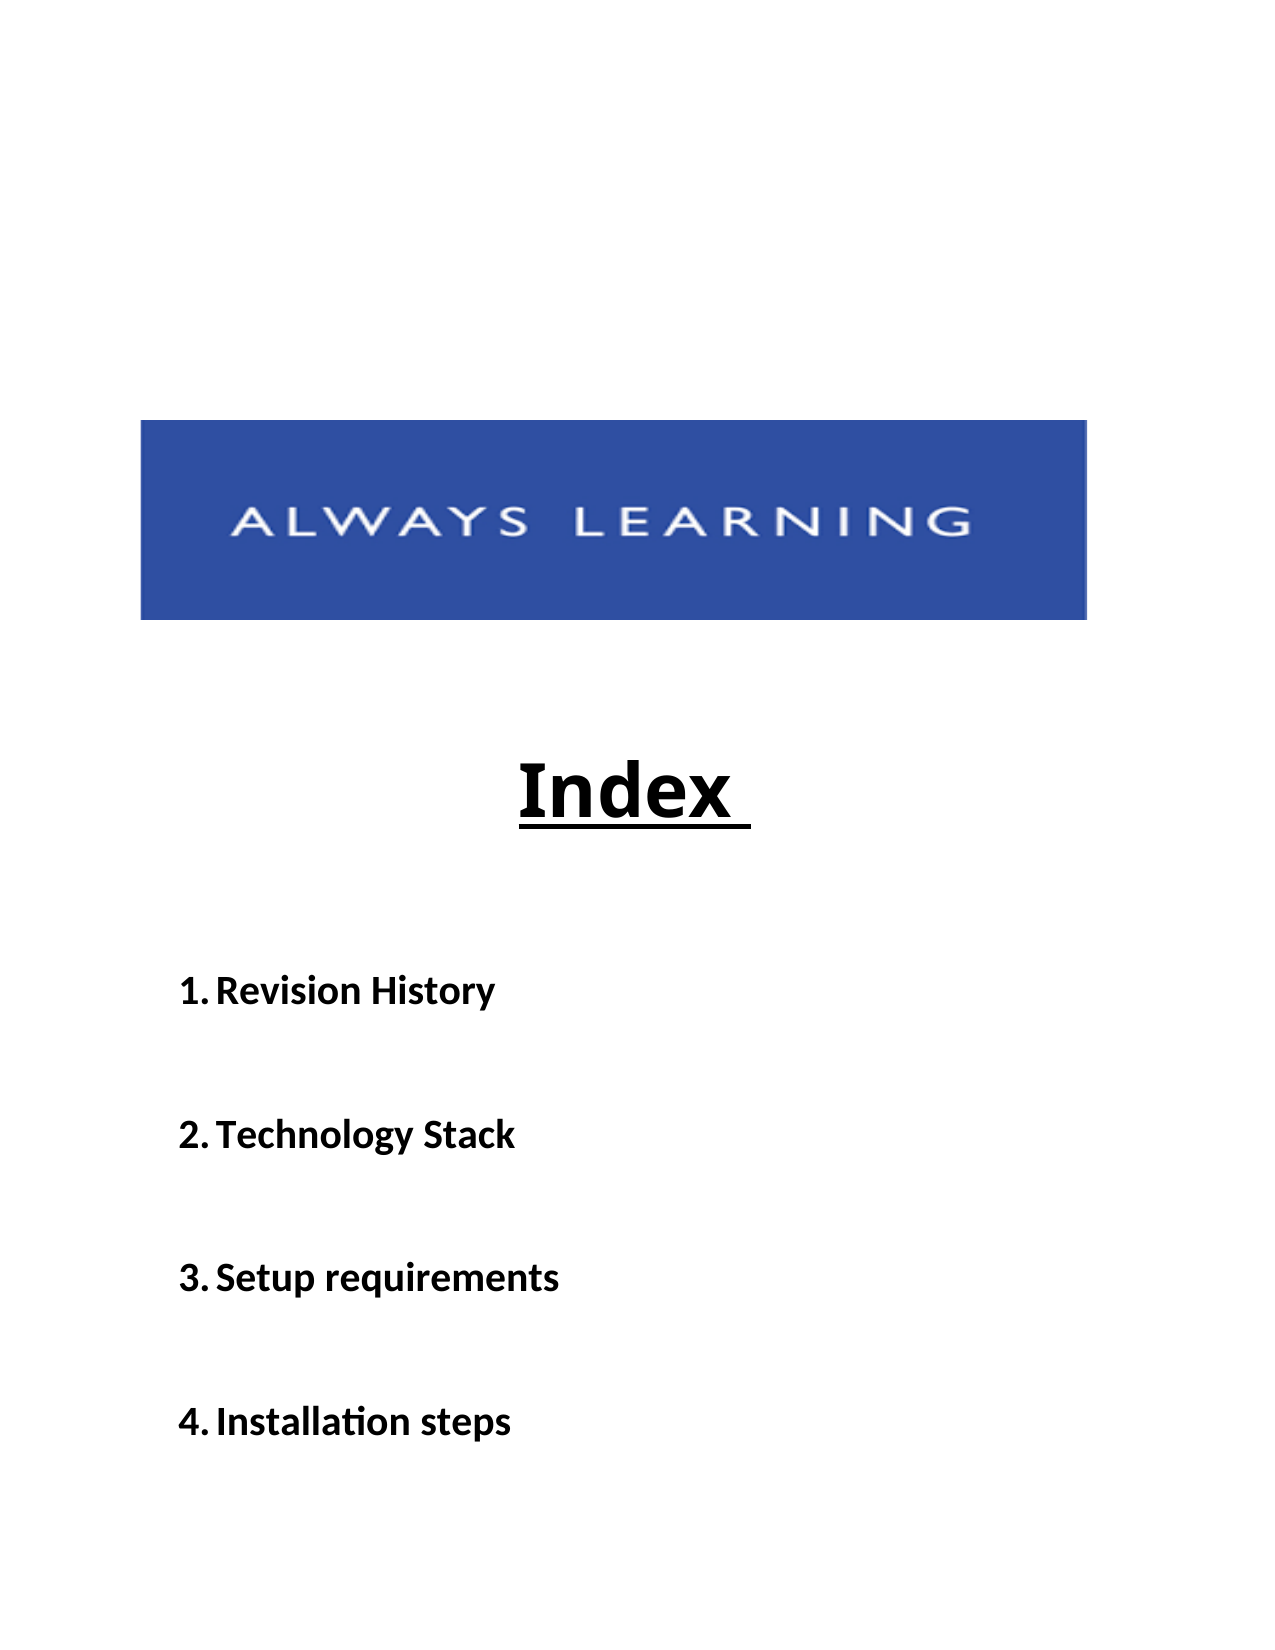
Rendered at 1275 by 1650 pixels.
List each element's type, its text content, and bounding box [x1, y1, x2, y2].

list Setup requirements [178, 1251, 1116, 1302]
list Technology Stack [178, 1108, 1116, 1158]
list Installation steps [178, 1395, 1116, 1446]
picture [140, 420, 1088, 620]
text Index [141, 738, 1116, 840]
list Revision History [178, 964, 1116, 1015]
